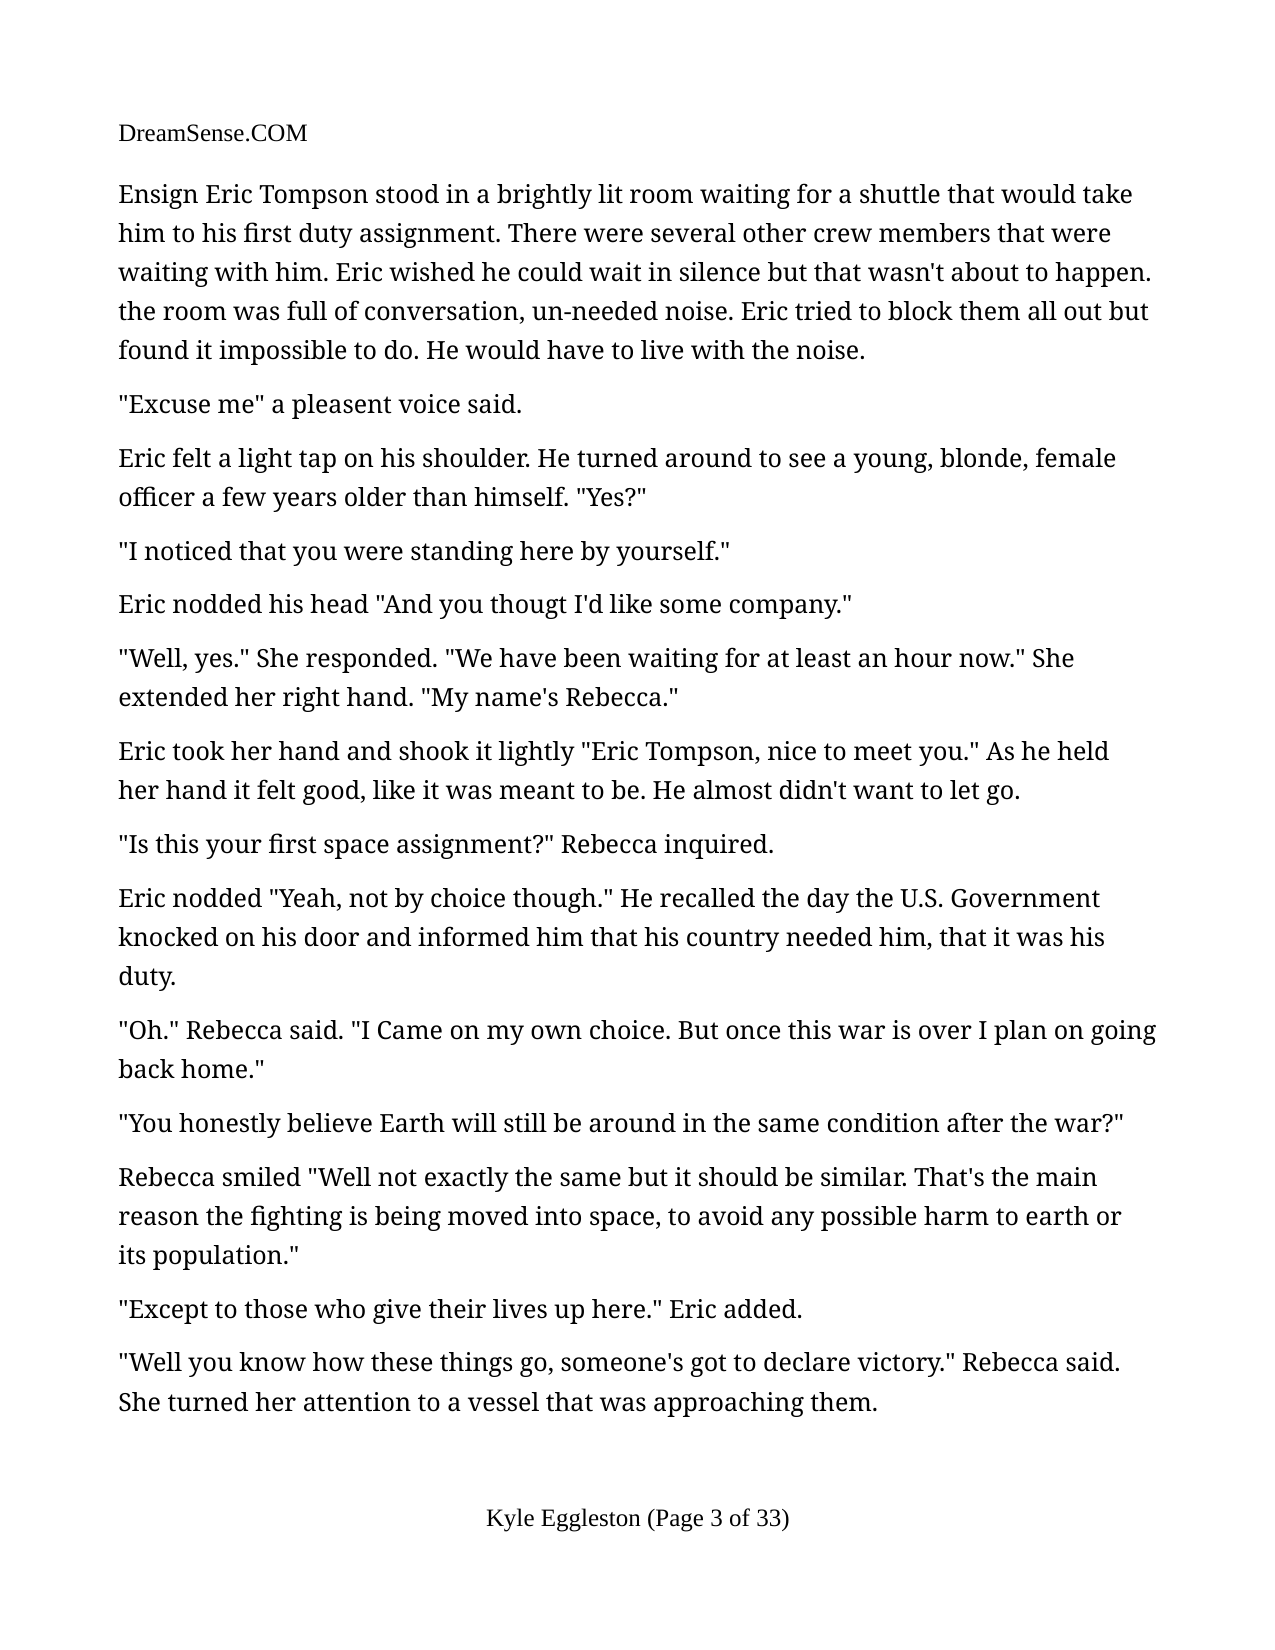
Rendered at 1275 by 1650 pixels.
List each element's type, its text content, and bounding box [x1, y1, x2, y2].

text Eric nodded his head "And you thougt I'd like some company." [118, 587, 1157, 621]
text Eric took her hand and shook it lightly "Eric Tompson, nice to meet you." As he held her hand it felt good, like it was meant to be. He almost didn't want to let go. [118, 734, 1157, 807]
text "You honestly believe Earth will still be around in the same condition after the war?" [118, 1106, 1157, 1139]
text "Well, yes." She responded. "We have been waiting for at least an hour now." She extended her right hand. "My name's Rebecca." [118, 641, 1157, 714]
text "Excuse me" a pleasent voice said. [118, 387, 1157, 421]
text Rebecca smiled "Well not exactly the same but it should be similar. That's the main reason the fighting is being moved into space, to avoid any possible harm to earth or its population." [118, 1159, 1157, 1272]
text "Is this your first space assignment?" Rebecca inquired. [118, 827, 1157, 861]
text Eric nodded "Yeah, not by choice though." He recalled the day the U.S. Government knocked on his door and informed him that his country needed him, that it was his duty. [118, 881, 1157, 993]
text "Except to those who give their lives up here." Eric added. [118, 1291, 1157, 1325]
text "I noticed that you were standing here by yourself." [118, 533, 1157, 567]
text "Oh." Rebecca said. "I Came on my own choice. But once this war is over I plan on going back home." [118, 1013, 1157, 1086]
text Eric felt a light tap on his shoulder. He turned around to see a young, blonde, female officer a few years older than himself. "Yes?" [118, 441, 1157, 514]
text "Well you know how these things go, someone's got to declare victory." Rebecca said. She turned her attention to a vessel that was approaching them. [118, 1345, 1157, 1418]
text Ensign Eric Tompson stood in a brightly lit room waiting for a shuttle that would take him to his first duty assignment. There were several other crew members that were waiting with him. Eric wished he could wait in silence but that wasn't about to happen. the room was full of conversation, un-needed noise. Eric tried to block them all out but found it impossible to do. He would have to live with the noise. [118, 176, 1157, 367]
